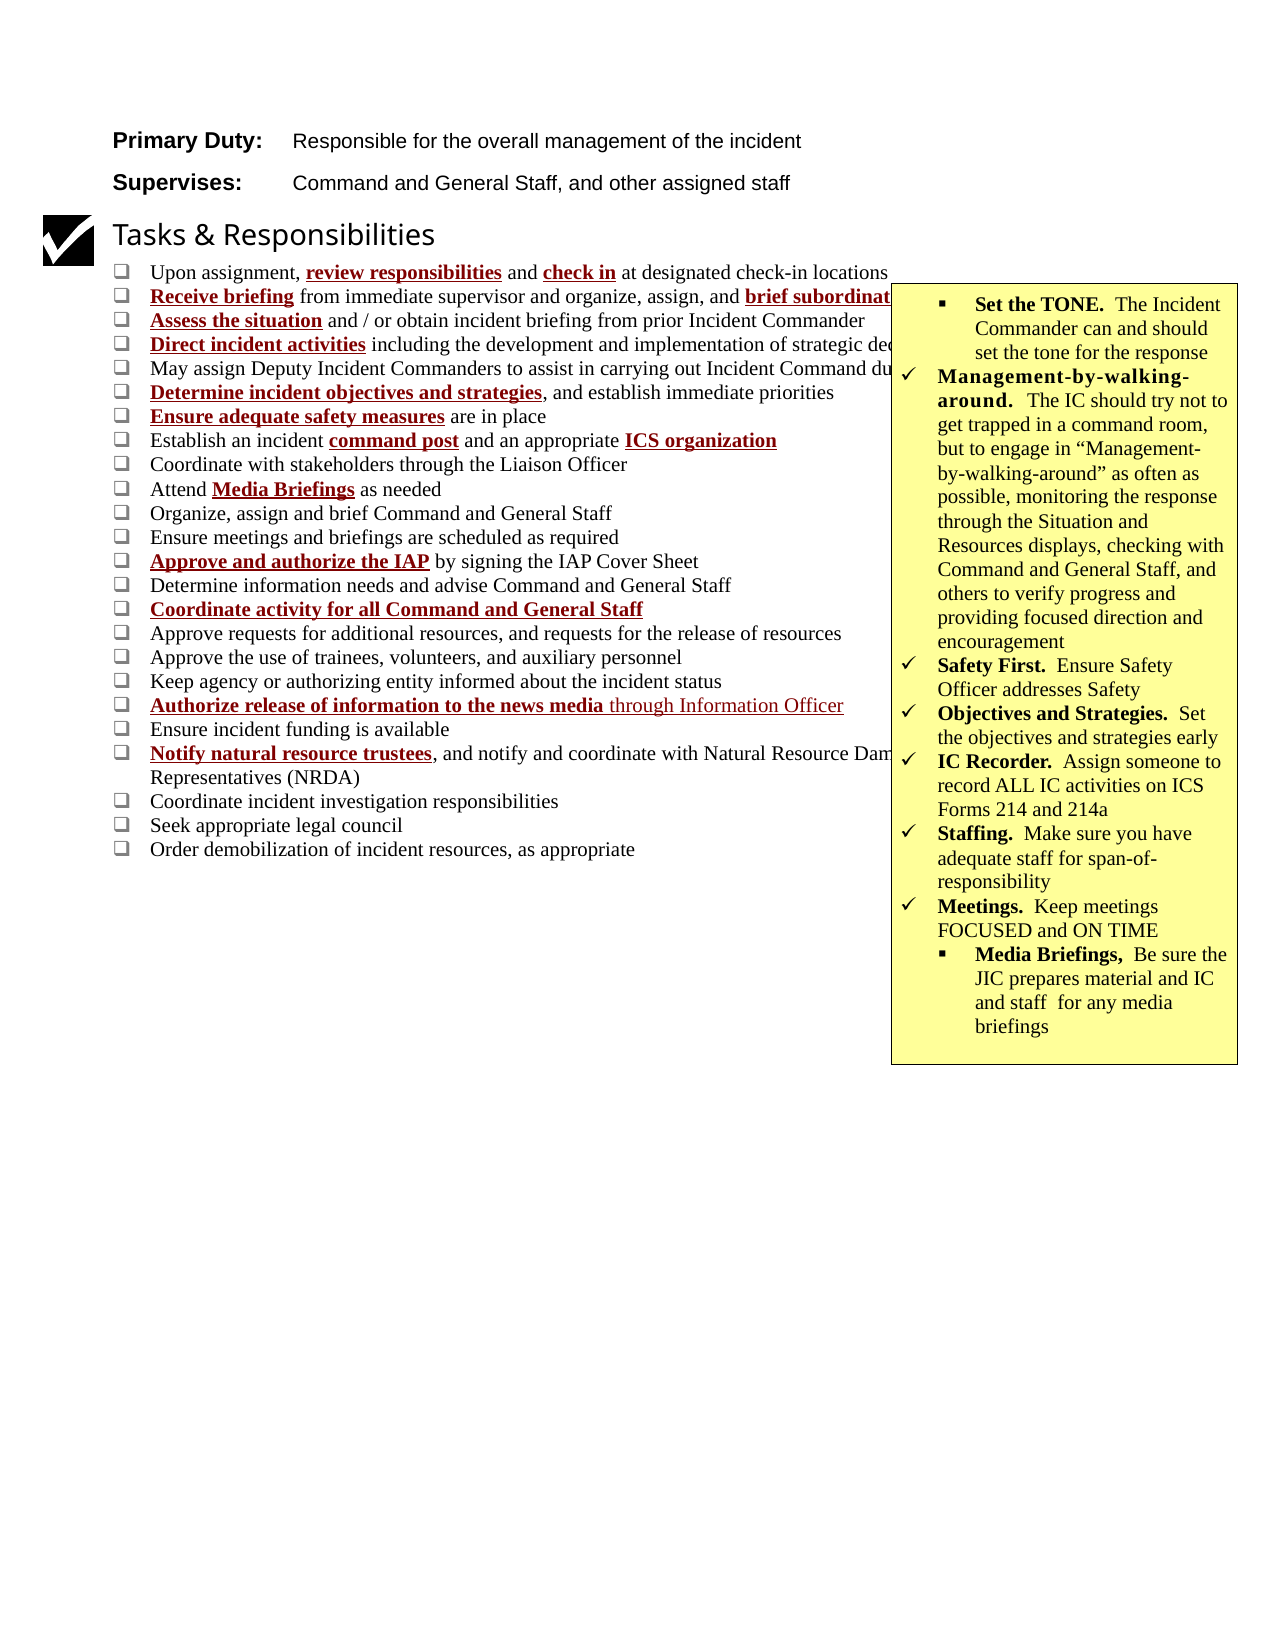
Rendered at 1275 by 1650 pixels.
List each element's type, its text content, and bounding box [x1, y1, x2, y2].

list Ensure adequate safety measures are in place [112, 404, 891, 428]
list Determine information needs and advise Command and General Staff [112, 573, 891, 597]
list IC Recorder. Assign someone to record ALL IC activities on ICS Forms 214 and 214a [900, 749, 1228, 821]
list Notify natural resource trustees, and notify and coordinate with Natural Resource Damage Assessment Representatives (NRDA) [112, 741, 891, 789]
list Coordinate activity for all Command and General Staff [112, 597, 891, 621]
list Authorize release of information to the news media through Information Officer [112, 693, 891, 717]
list Objectives and Strategies. Set the objectives and strategies early [900, 701, 1228, 749]
list Assess the situation and / or obtain incident briefing from prior Incident Commander [112, 308, 891, 332]
list Upon assignment, review responsibilities and check in at designated check-in locations [112, 260, 1162, 284]
list Determine incident objectives and strategies, and establish immediate priorities [112, 380, 891, 404]
list Receive briefing from immediate supervisor and organize, assign, and brief subordinates [112, 284, 891, 308]
list Staffing. Make sure you have adequate staff for span-of-responsibility [900, 821, 1228, 893]
list Coordinate with stakeholders through the Liaison Officer [112, 452, 891, 476]
list Set the TONE. The Incident Commander can and should set the tone for the response [937, 292, 1228, 364]
list Establish an incident command post and an appropriate ICS organization [112, 428, 891, 452]
list Approve requests for additional resources, and requests for the release of resources [112, 621, 891, 645]
list Seek appropriate legal council [112, 813, 891, 837]
text Tasks & Responsibilities [112, 214, 1162, 254]
list Safety First. Ensure Safety Officer addresses Safety [900, 653, 1228, 701]
list Management-by-walking-around. The IC should try not to get trapped in a command room, but to engage in “Management-by-walking-around” as often as possible, monitoring the response through the Situation and Resources displays, checking with Command and General Staff, and others to verify progress and providing focused direction and encouragement [900, 364, 1228, 653]
list Media Briefings, Be sure the JIC prepares material and IC and staff for any media briefings [937, 942, 1228, 1038]
list Organize, assign and brief Command and General Staff [112, 501, 891, 524]
list Ensure meetings and briefings are scheduled as required [112, 524, 891, 549]
text Supervises: Command and General Staff, and other assigned staff [112, 169, 1162, 195]
list Attend Media Briefings as needed [112, 476, 891, 501]
list Keep agency or authorizing entity informed about the incident status [112, 669, 891, 693]
list Approve and authorize the IAP by signing the IAP Cover Sheet [112, 549, 891, 573]
list May assign Deputy Incident Commanders to assist in carrying out Incident Command duties [112, 356, 891, 380]
list Approve the use of trainees, volunteers, and auxiliary personnel [112, 645, 891, 669]
list Order demobilization of incident resources, as appropriate [112, 837, 891, 861]
list Ensure incident funding is available [112, 717, 891, 741]
list Meetings. Keep meetings FOCUSED and ON TIME [900, 893, 1228, 942]
list Direct incident activities including the development and implementation of strategic decisions [112, 332, 891, 356]
list Coordinate incident investigation responsibilities [112, 789, 891, 813]
text Primary Duty: Responsible for the overall management of the incident [112, 127, 1162, 154]
